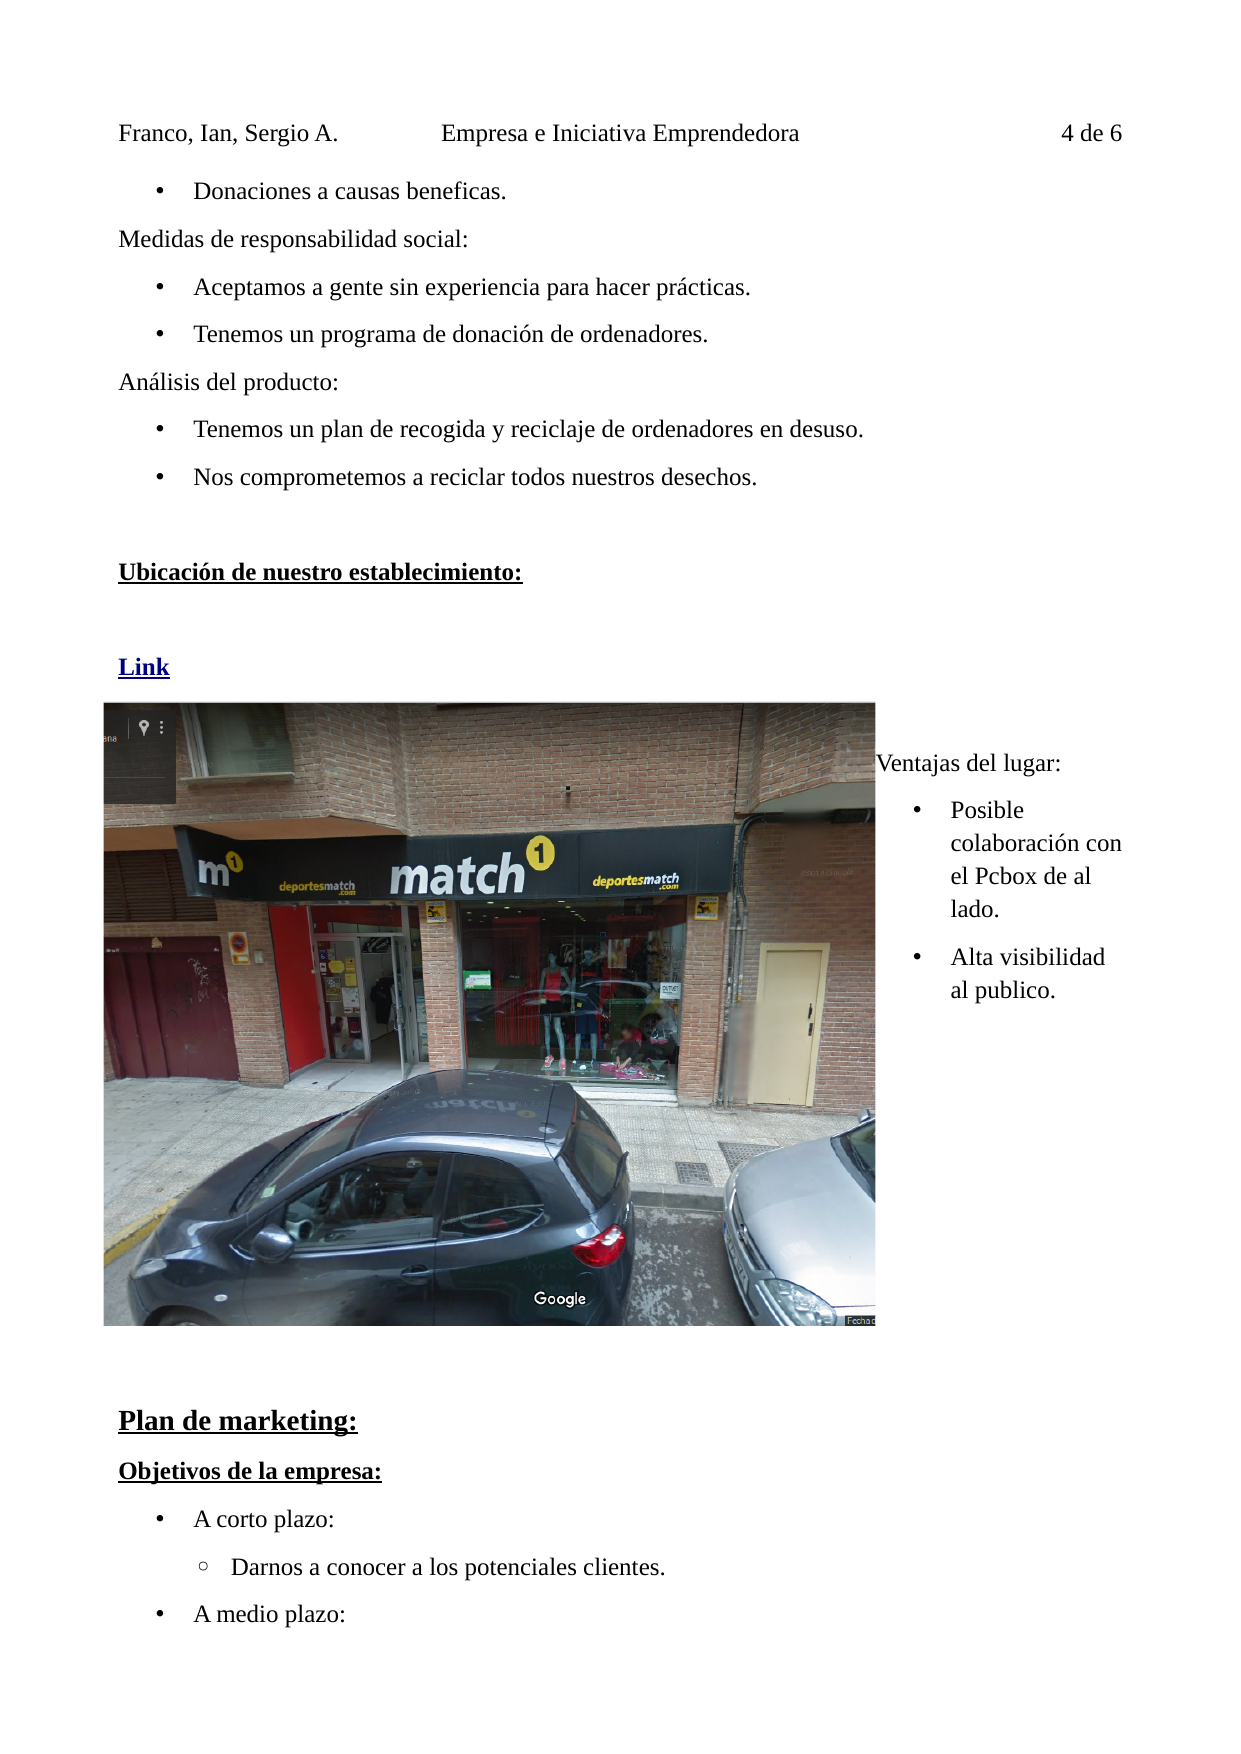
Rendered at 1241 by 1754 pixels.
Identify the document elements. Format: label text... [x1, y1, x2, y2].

list Donaciones a causas beneficas. [156, 176, 1122, 205]
text Ventajas del lugar: [876, 748, 1122, 776]
text Análisis del producto: [118, 367, 1122, 396]
list A medio plazo: [156, 1599, 1122, 1628]
list Tenemos un programa de donación de ordenadores. [156, 319, 1122, 348]
list Alta visibilidad al publico. [876, 942, 1122, 1004]
list Nos comprometemos a reciclar todos nuestros desechos. [156, 462, 1122, 491]
text Link [118, 652, 1122, 681]
text Medidas de responsabilidad social: [118, 224, 1122, 253]
list A corto plazo: [156, 1504, 1122, 1533]
list Posible colaboración con el Pcbox de al lado. [876, 795, 1122, 923]
text Plan de marketing: [118, 1403, 1122, 1437]
picture [103, 701, 876, 1326]
list Darnos a conocer a los potenciales clientes. [193, 1552, 1122, 1580]
text Ubicación de nuestro establecimiento: [118, 557, 1122, 586]
list Aceptamos a gente sin experiencia para hacer prácticas. [156, 272, 1122, 300]
list Tenemos un plan de recogida y reciclaje de ordenadores en desuso. [156, 414, 1122, 443]
text Objetivos de la empresa: [118, 1456, 1122, 1485]
